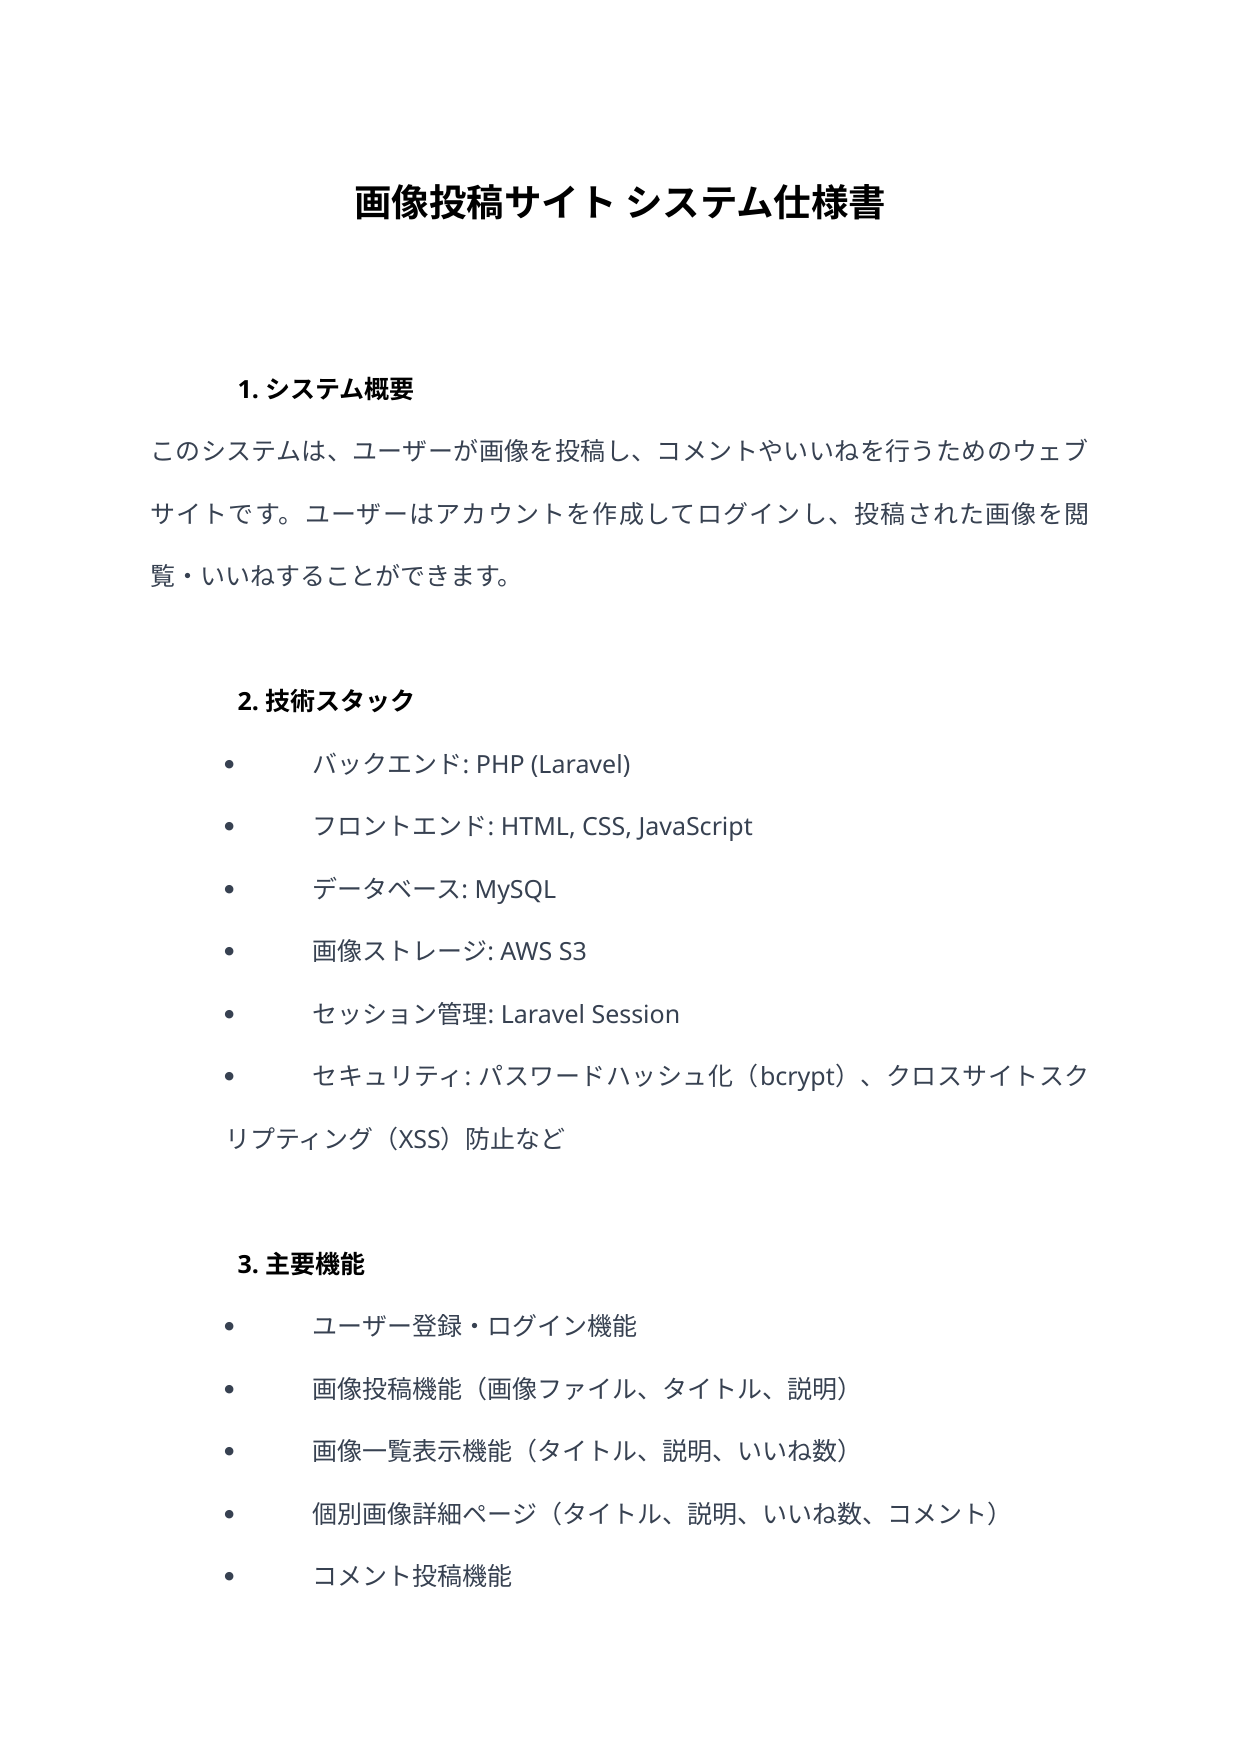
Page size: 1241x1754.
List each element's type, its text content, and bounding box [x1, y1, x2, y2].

subtitle 1. システム概要 [237, 346, 1090, 408]
list セキュリティ: パスワードハッシュ化（bcrypt）、クロスサイトスクリプティング（XSS）防止など [225, 1033, 1090, 1158]
list コメント投稿機能 [225, 1533, 1090, 1596]
list ユーザー登録・ログイン機能 [225, 1283, 1090, 1346]
list フロントエンド: HTML, CSS, JavaScript [225, 783, 1090, 846]
list 画像投稿機能（画像ファイル、タイトル、説明） [225, 1346, 1090, 1408]
list 画像ストレージ: AWS S3 [225, 908, 1090, 971]
list セッション管理: Laravel Session [225, 971, 1090, 1033]
list 画像一覧表示機能（タイトル、説明、いいね数） [225, 1408, 1090, 1471]
list データベース: MySQL [225, 846, 1090, 908]
list 個別画像詳細ページ（タイトル、説明、いいね数、コメント） [225, 1471, 1090, 1533]
subtitle 2. 技術スタック [237, 658, 1090, 721]
subtitle 3. 主要機能 [237, 1221, 1090, 1283]
subtitle 画像投稿サイト システム仕様書 [150, 158, 1090, 221]
list バックエンド: PHP (Laravel) [225, 721, 1090, 783]
text このシステムは、ユーザーが画像を投稿し、コメントやいいねを行うためのウェブサイトです。ユーザーはアカウントを作成してログインし、投稿された画像を閲覧・いいねすることができます。 [150, 408, 1090, 596]
